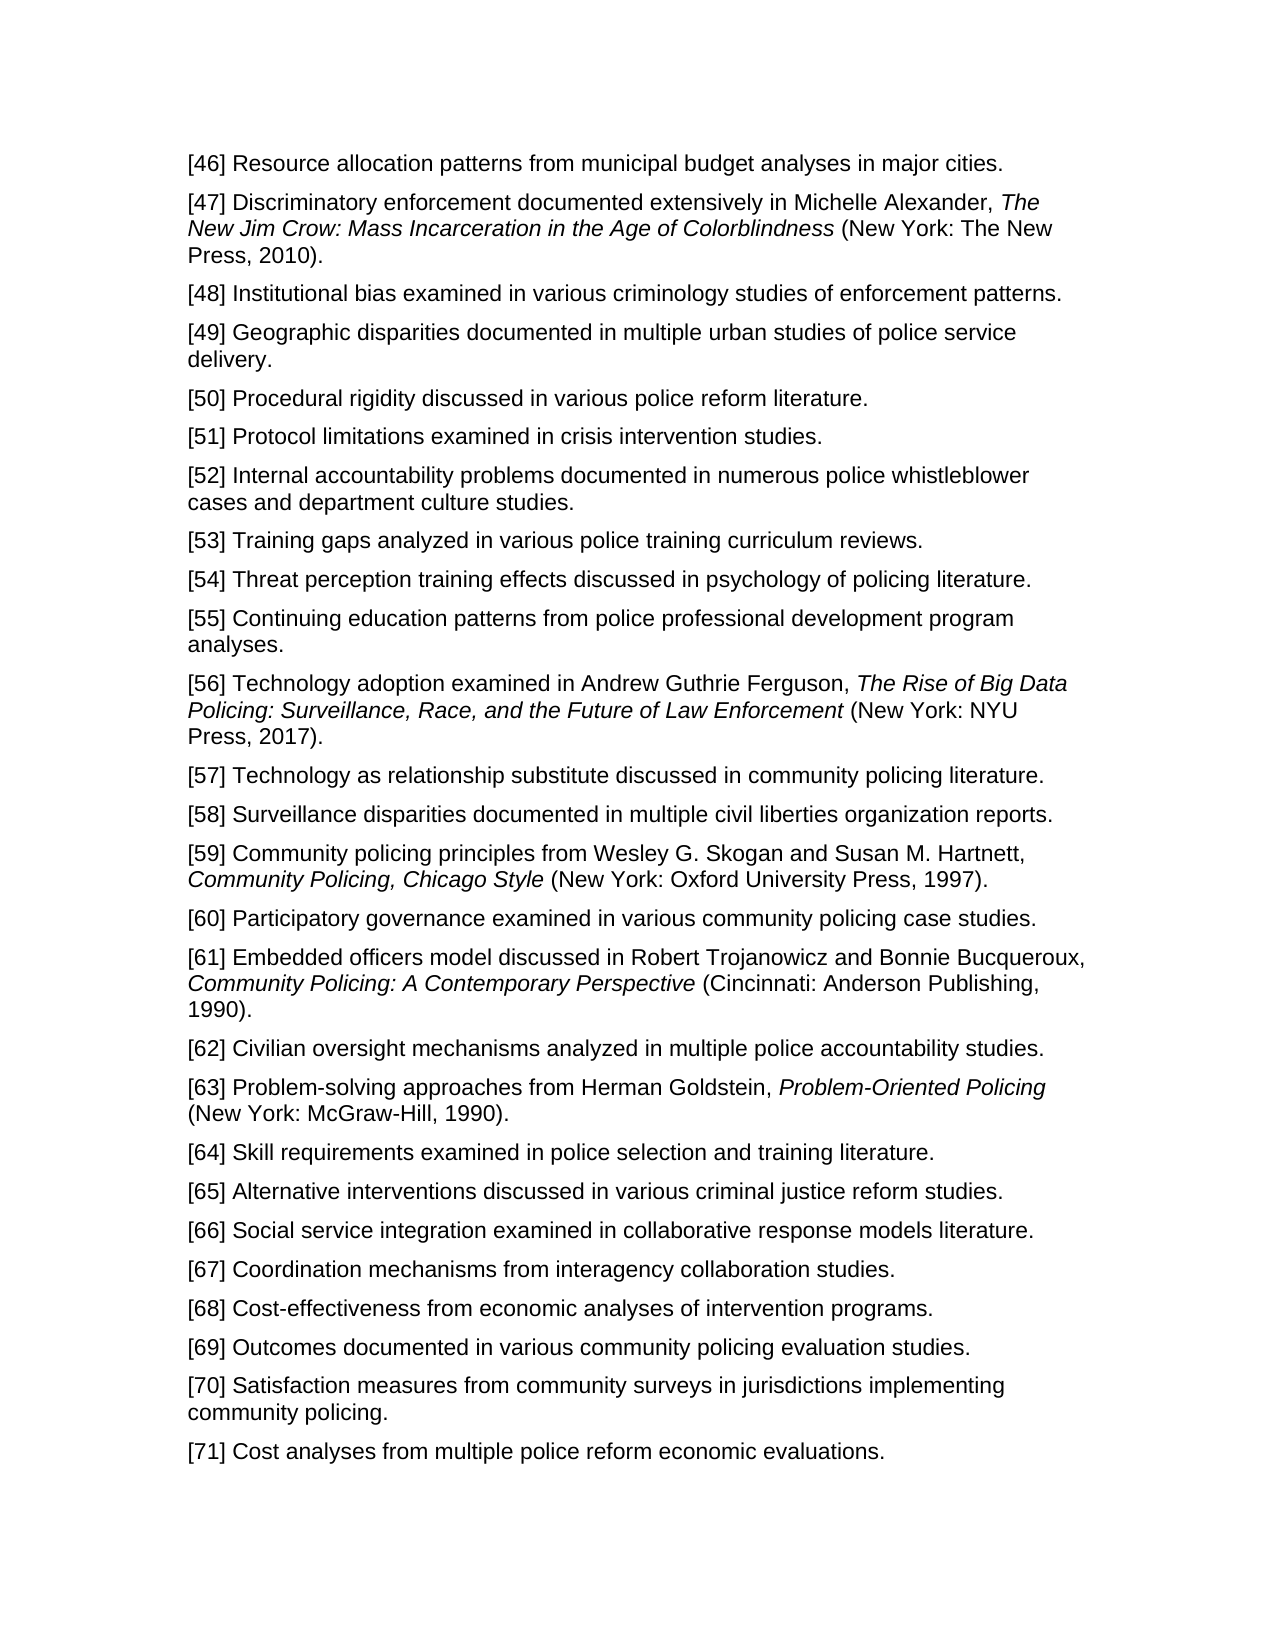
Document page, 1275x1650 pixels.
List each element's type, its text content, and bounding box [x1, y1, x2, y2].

text [55] Continuing education patterns from police professional development program analyses. [187, 605, 1087, 658]
text [54] Threat perception training effects discussed in psychology of policing literature. [187, 566, 1087, 593]
text [63] Problem-solving approaches from Herman Goldstein, Problem-Oriented Policing (New York: McGraw-Hill, 1990). [187, 1074, 1087, 1127]
text [52] Internal accountability problems documented in numerous police whistleblower cases and department culture studies. [187, 462, 1087, 515]
text [65] Alternative interventions discussed in various criminal justice reform studies. [187, 1178, 1087, 1204]
text [49] Geographic disparities documented in multiple urban studies of police service delivery. [187, 319, 1087, 372]
text [60] Participatory governance examined in various community policing case studies. [187, 905, 1087, 931]
text [53] Training gaps analyzed in various police training curriculum reviews. [187, 527, 1087, 554]
text [69] Outcomes documented in various community policing evaluation studies. [187, 1333, 1087, 1360]
text [61] Embedded officers model discussed in Robert Trojanowicz and Bonnie Bucqueroux, Community Policing: A Contemporary Perspective (Cincinnati: Anderson Publishing, 1990). [187, 944, 1087, 1023]
text [67] Coordination mechanisms from interagency collaboration studies. [187, 1256, 1087, 1282]
text [47] Discriminatory enforcement documented extensively in Michelle Alexander, The New Jim Crow: Mass Incarceration in the Age of Colorblindness (New York: The New Press, 2010). [187, 189, 1087, 268]
text [62] Civilian oversight mechanisms analyzed in multiple police accountability studies. [187, 1035, 1087, 1062]
text [66] Social service integration examined in collaborative response models literature. [187, 1217, 1087, 1243]
text [64] Skill requirements examined in police selection and training literature. [187, 1139, 1087, 1166]
text [46] Resource allocation patterns from municipal budget analyses in major cities. [187, 150, 1087, 176]
text [58] Surveillance disparities documented in multiple civil liberties organization reports. [187, 801, 1087, 827]
text [70] Satisfaction measures from community surveys in jurisdictions implementing community policing. [187, 1372, 1087, 1425]
text [59] Community policing principles from Wesley G. Skogan and Susan M. Hartnett, Community Policing, Chicago Style (New York: Oxford University Press, 1997). [187, 839, 1087, 892]
text [48] Institutional bias examined in various criminology studies of enforcement patterns. [187, 280, 1087, 307]
text [68] Cost-effectiveness from economic analyses of intervention programs. [187, 1295, 1087, 1321]
text [71] Cost analyses from multiple police reform economic evaluations. [187, 1438, 1087, 1464]
text [51] Protocol limitations examined in crisis intervention studies. [187, 423, 1087, 450]
text [56] Technology adoption examined in Andrew Guthrie Ferguson, The Rise of Big Data Policing: Surveillance, Race, and the Future of Law Enforcement (New York: NYU Press, 2017). [187, 670, 1087, 749]
text [57] Technology as relationship substitute discussed in community policing literature. [187, 762, 1087, 788]
text [50] Procedural rigidity discussed in various police reform literature. [187, 384, 1087, 411]
